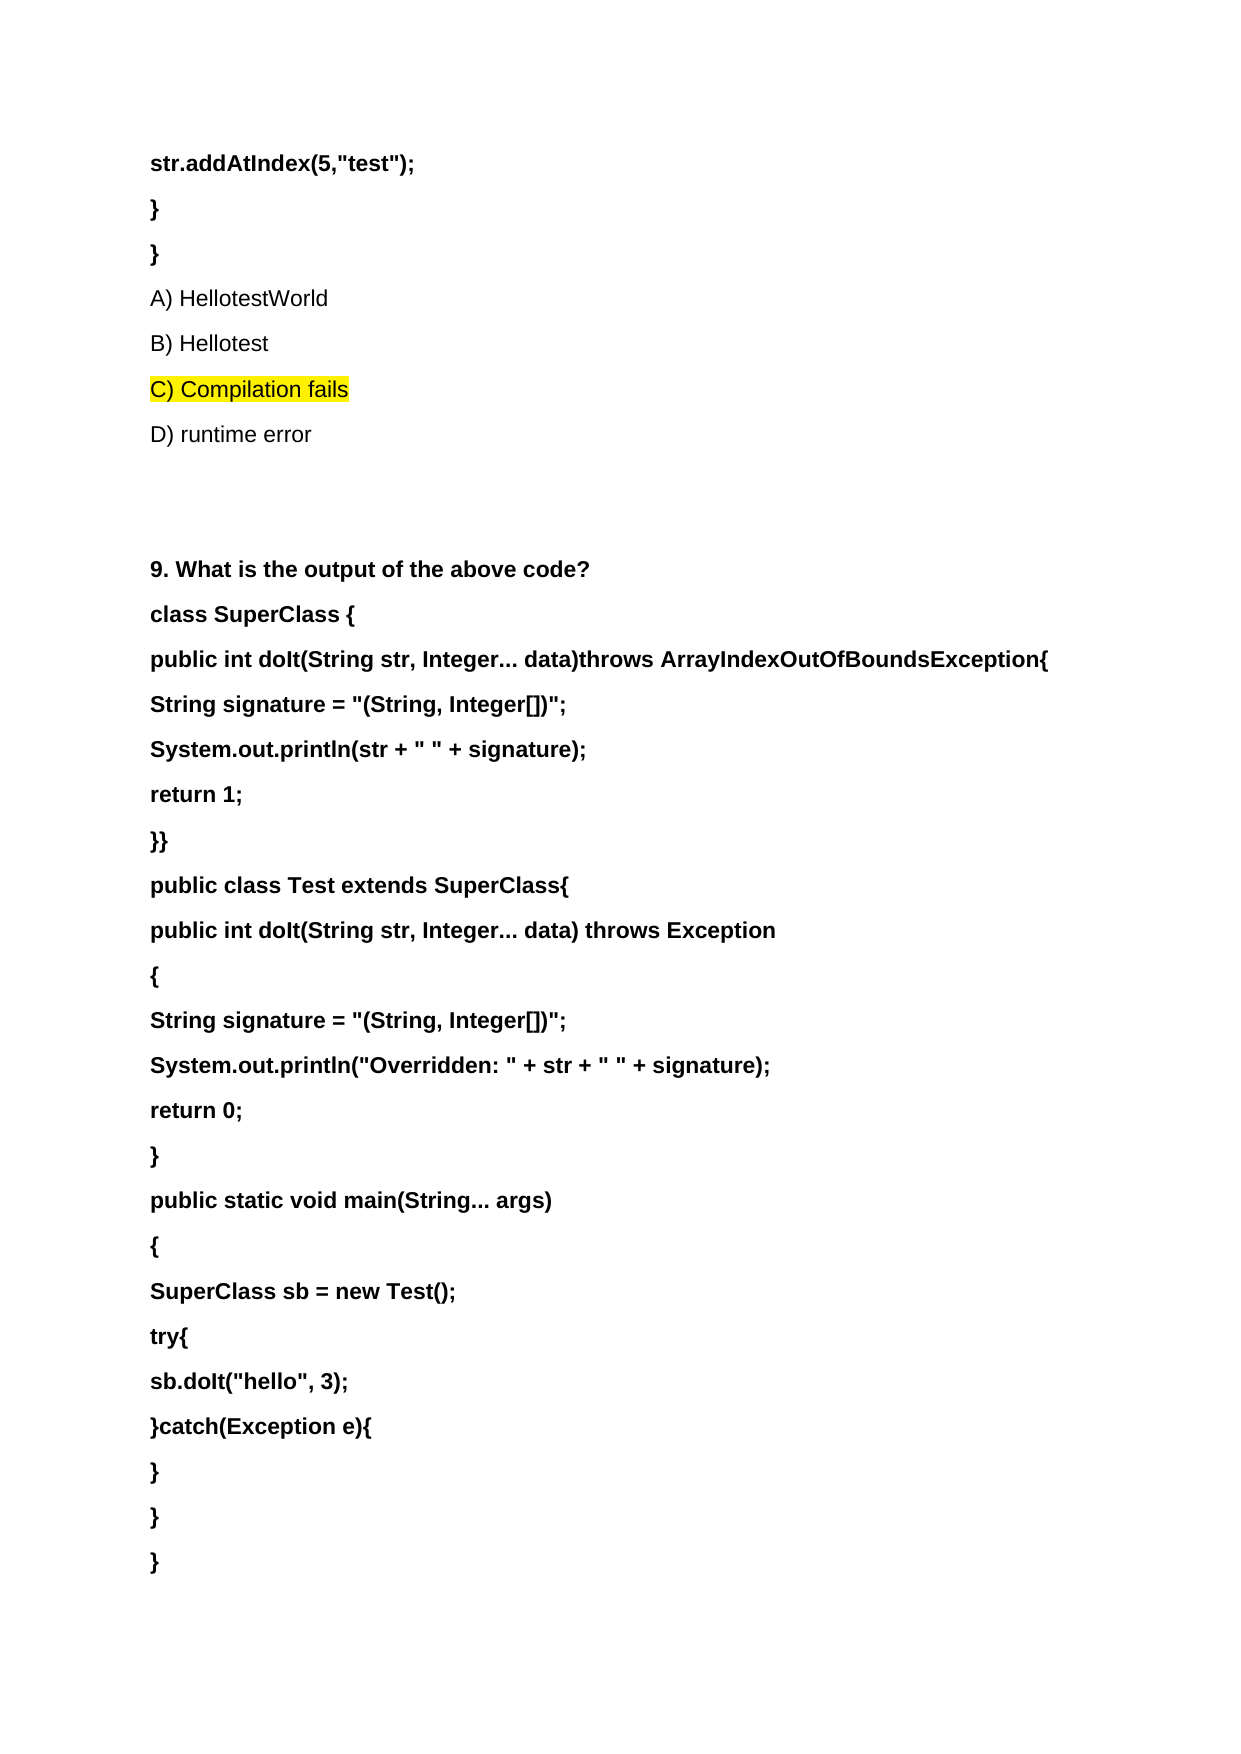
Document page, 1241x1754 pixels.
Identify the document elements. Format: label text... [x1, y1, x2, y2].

text return 0; [150, 1097, 1090, 1123]
text public int doIt(String str, Integer... data) throws Exception [150, 917, 1090, 943]
text }catch(Exception e){ [150, 1413, 1090, 1439]
text sb.doIt("hello", 3); [150, 1368, 1090, 1394]
text } [150, 195, 1090, 221]
text { [150, 1232, 1090, 1259]
text System.out.println(str + " " + signature); [150, 736, 1090, 763]
text String signature = "(String, Integer[])"; [150, 691, 1090, 718]
text public static void main(String... args) [150, 1187, 1090, 1214]
text D) runtime error [150, 421, 1090, 447]
text return 1; [150, 781, 1090, 808]
text { [150, 962, 1090, 988]
text 9. What is the output of the above code? [150, 556, 1090, 582]
text class SuperClass { [150, 601, 1090, 627]
text } [150, 1548, 1090, 1574]
text } [150, 1458, 1090, 1484]
text str.addAtIndex(5,"test"); [150, 150, 1090, 176]
text SuperClass sb = new Test(); [150, 1278, 1090, 1304]
text } [150, 240, 1090, 267]
text try{ [150, 1323, 1090, 1349]
text public int doIt(String str, Integer... data)throws ArrayIndexOutOfBoundsException{ [150, 646, 1090, 672]
text String signature = "(String, Integer[])"; [150, 1007, 1090, 1033]
text }} [150, 827, 1090, 853]
text B) Hellotest [150, 330, 1090, 357]
text } [150, 1142, 1090, 1169]
text public class Test extends SuperClass{ [150, 872, 1090, 898]
text A) HellotestWorld [150, 285, 1090, 312]
text } [150, 1503, 1090, 1529]
text C) Compilation fails [150, 376, 1090, 402]
text System.out.println("Overridden: " + str + " " + signature); [150, 1052, 1090, 1078]
